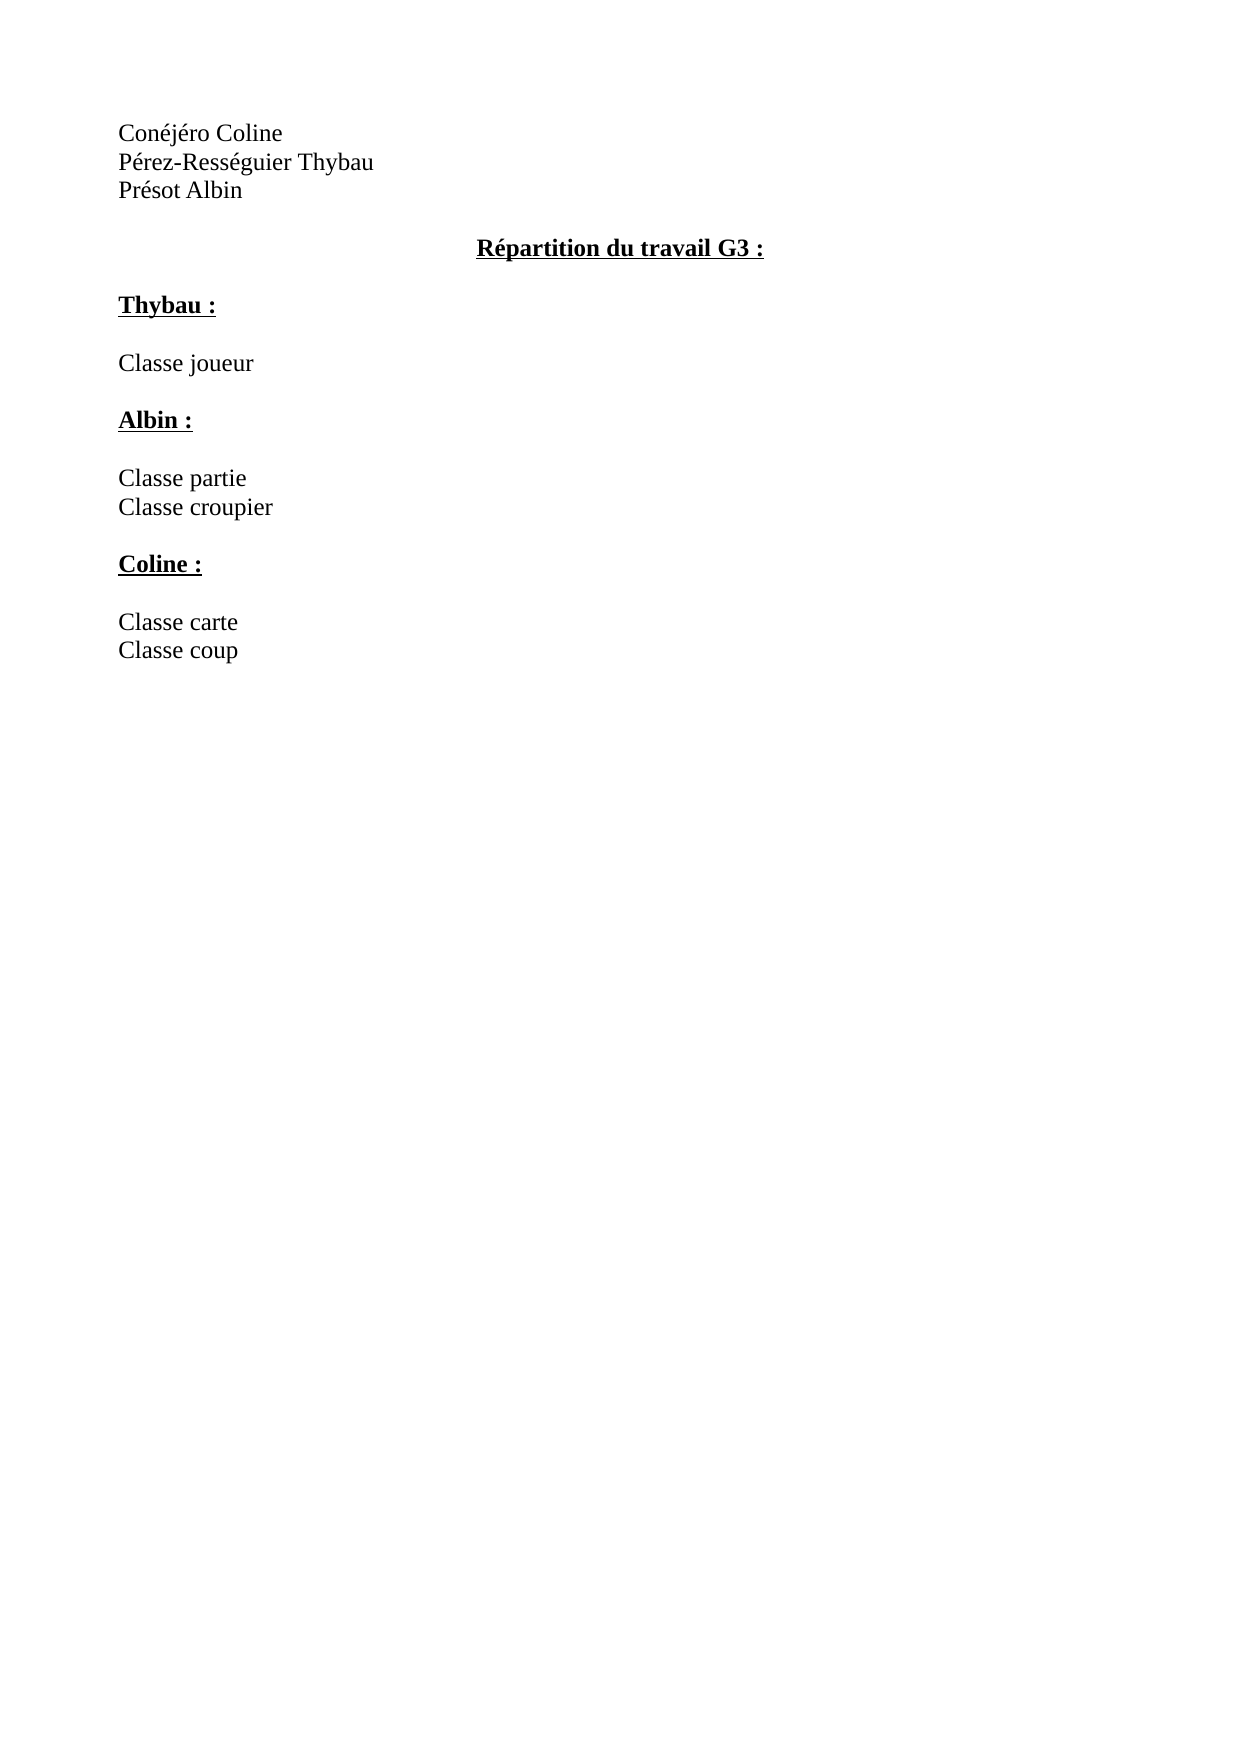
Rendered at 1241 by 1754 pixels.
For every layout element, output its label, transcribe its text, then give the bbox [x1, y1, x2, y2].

text Albin : [118, 406, 1122, 434]
text Classe carte [118, 607, 1122, 636]
text Classe joueur [118, 348, 1122, 377]
text Classe coup [118, 636, 1122, 664]
text Classe croupier [118, 492, 1122, 521]
text Coline : [118, 549, 1122, 578]
text Répartition du travail G3 : [118, 233, 1122, 262]
text Thybau : [118, 291, 1122, 319]
text Conéjéro Coline [118, 118, 1122, 147]
text Présot Albin [118, 176, 1122, 204]
text Pérez-Rességuier Thybau [118, 147, 1122, 176]
text Classe partie [118, 463, 1122, 492]
